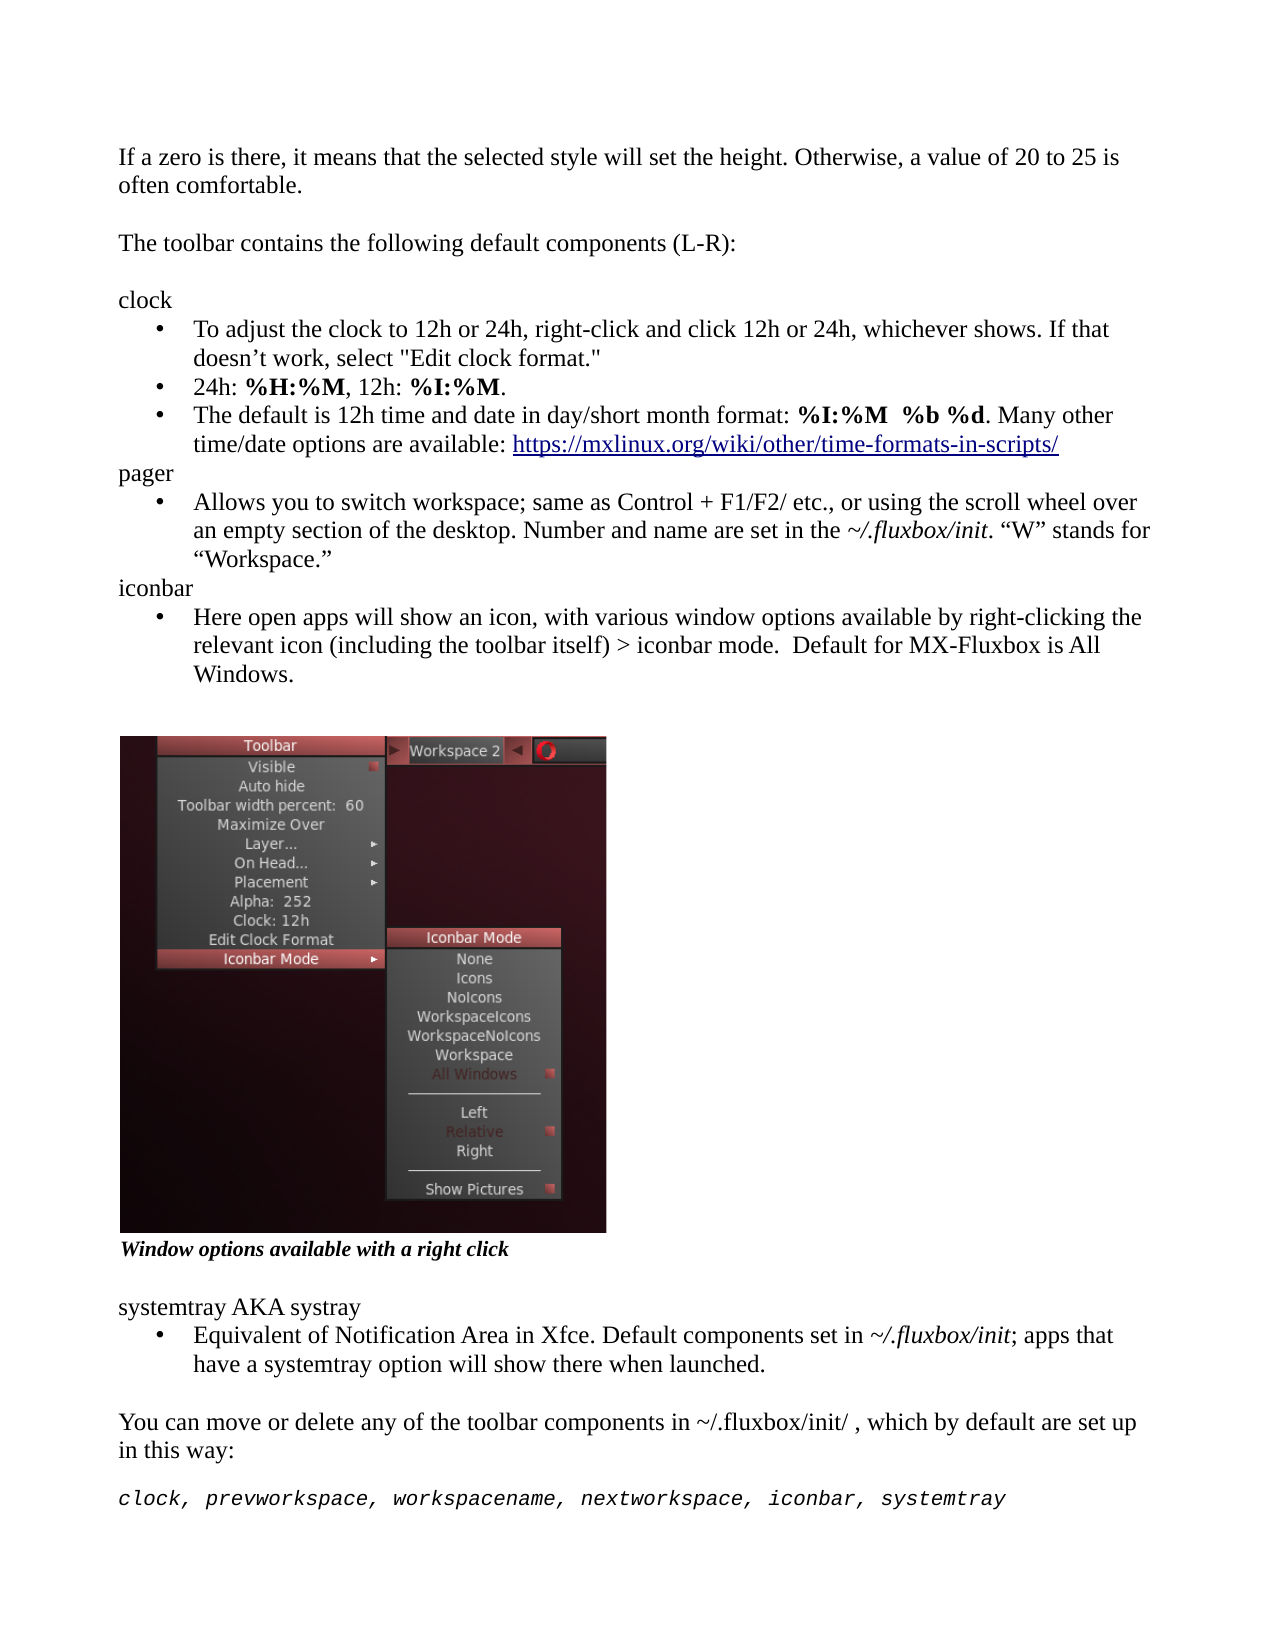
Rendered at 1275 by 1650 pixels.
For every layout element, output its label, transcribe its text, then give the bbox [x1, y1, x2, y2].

text If a zero is there, it means that the selected style will set the height. Otherwise, a value of 20 to 25 is often comfortable. [118, 142, 1157, 199]
text iconbar [118, 573, 1157, 602]
list The default is 12h time and date in day/short month format: %I:%M %b %d. Many other time/date options are available: https://mxlinux.org/wiki/other/time-formats-in-scripts/ [156, 401, 1157, 458]
text clock [118, 286, 1157, 314]
text WWindow options available with a right click [120, 1233, 607, 1262]
list 24h: %H:%M, 12h: %I:%M. [156, 372, 1157, 401]
text You can move or delete any of the toolbar components in ~/.fluxbox/init/ , which by default are set up in this way: [118, 1407, 1157, 1464]
list Equivalent of Notification Area in Xfce. Default components set in ~/.fluxbox/init; apps that have a systemtray option will show there when launched. [156, 1321, 1157, 1378]
picture [120, 736, 607, 1233]
text clock, prevworkspace, workspacename, nextworkspace, iconbar, systemtray [118, 1488, 1157, 1512]
list Allows you to switch workspace; same as Control + F1/F2/ etc., or using the scroll wheel over an empty section of the desktop. Number and name are set in the ~/.fluxbox/init. “W” stands for “Workspace.” [156, 487, 1157, 573]
text The toolbar contains the following default components (L-R): [118, 228, 1157, 257]
text systemtray AKA systray [118, 1292, 1157, 1321]
list To adjust the clock to 12h or 24h, right-click and click 12h or 24h, whichever shows. If that doesn’t work, select "Edit clock format." [156, 314, 1157, 372]
text pager [118, 458, 1157, 487]
list Here open apps will show an icon, with various window options available by right-clicking the relevant icon (including the toolbar itself) > iconbar mode. Default for MX-Fluxbox is All Windows. [156, 602, 1157, 688]
